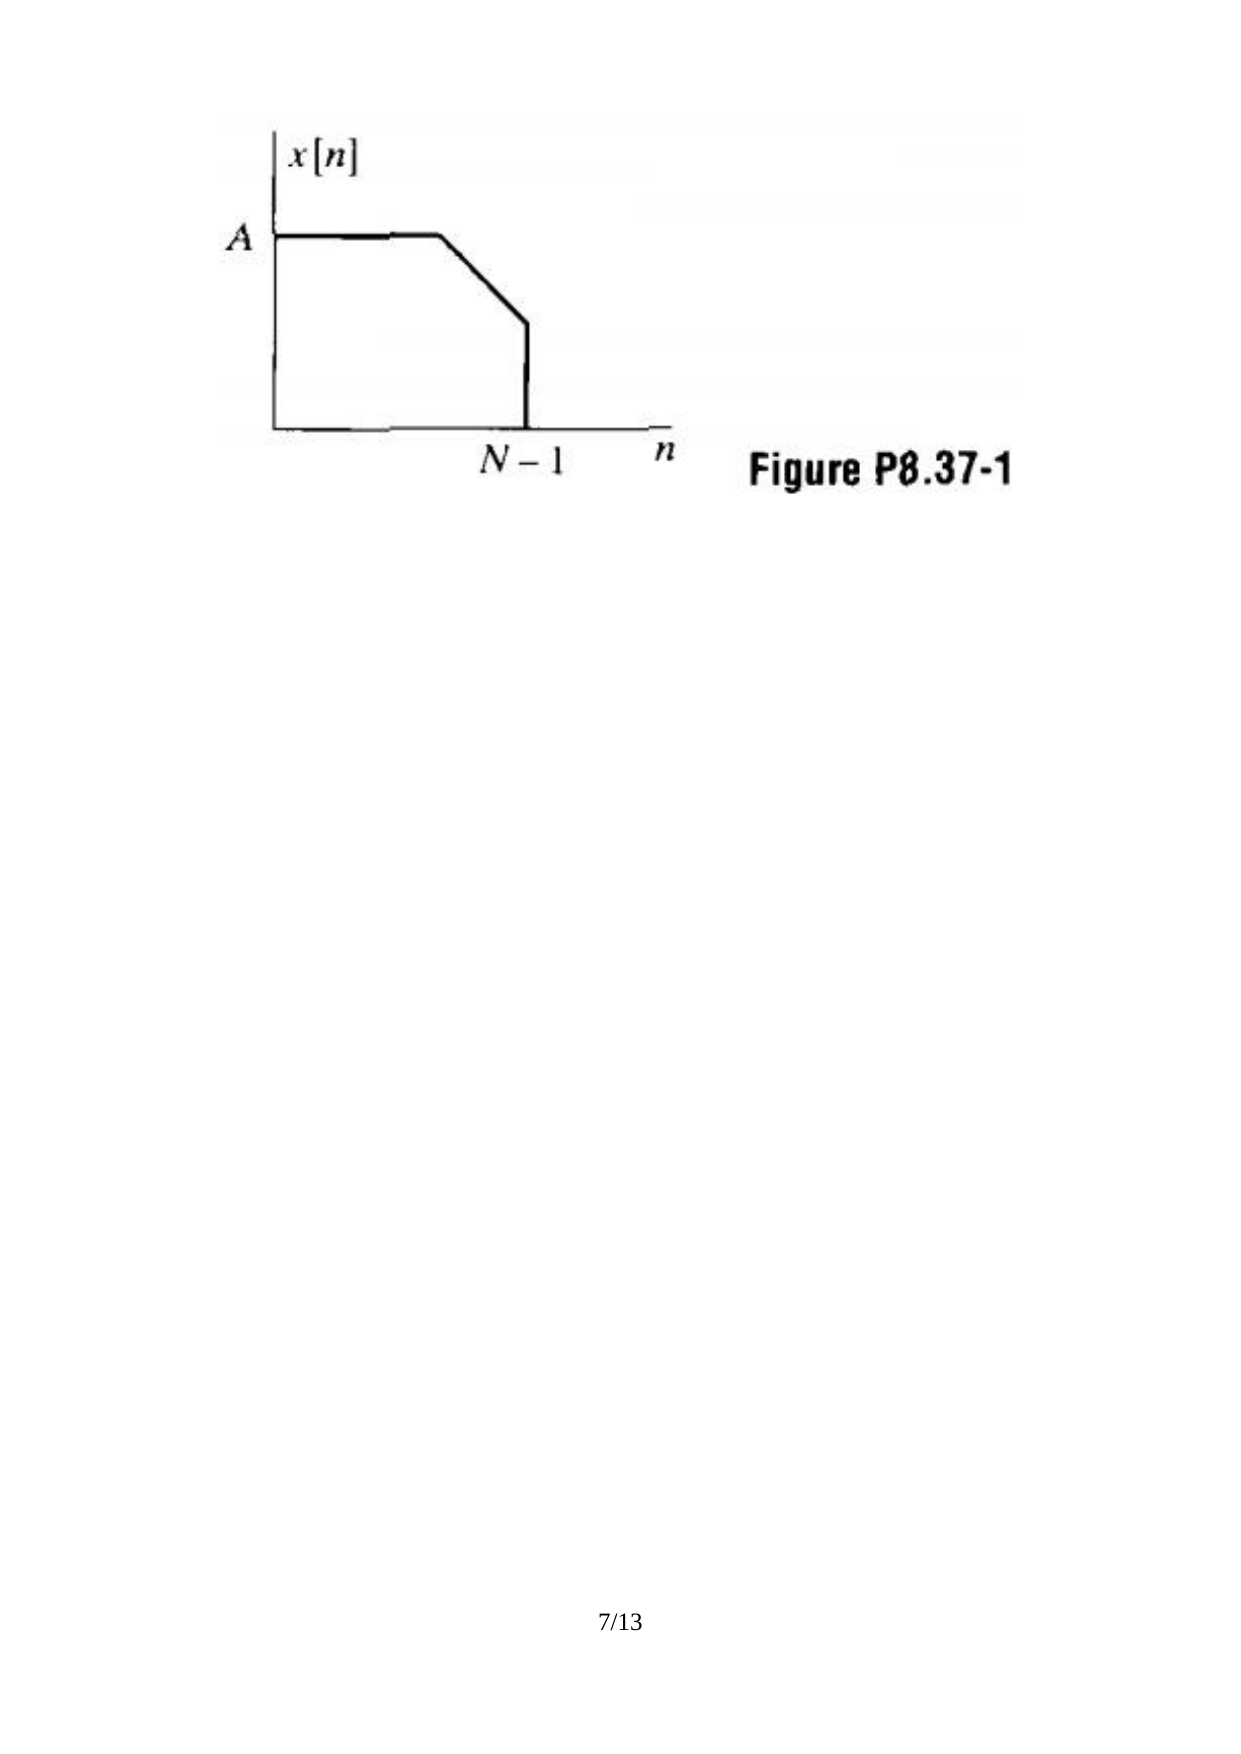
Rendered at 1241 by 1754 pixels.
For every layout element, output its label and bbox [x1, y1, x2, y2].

picture [218, 118, 1022, 498]
